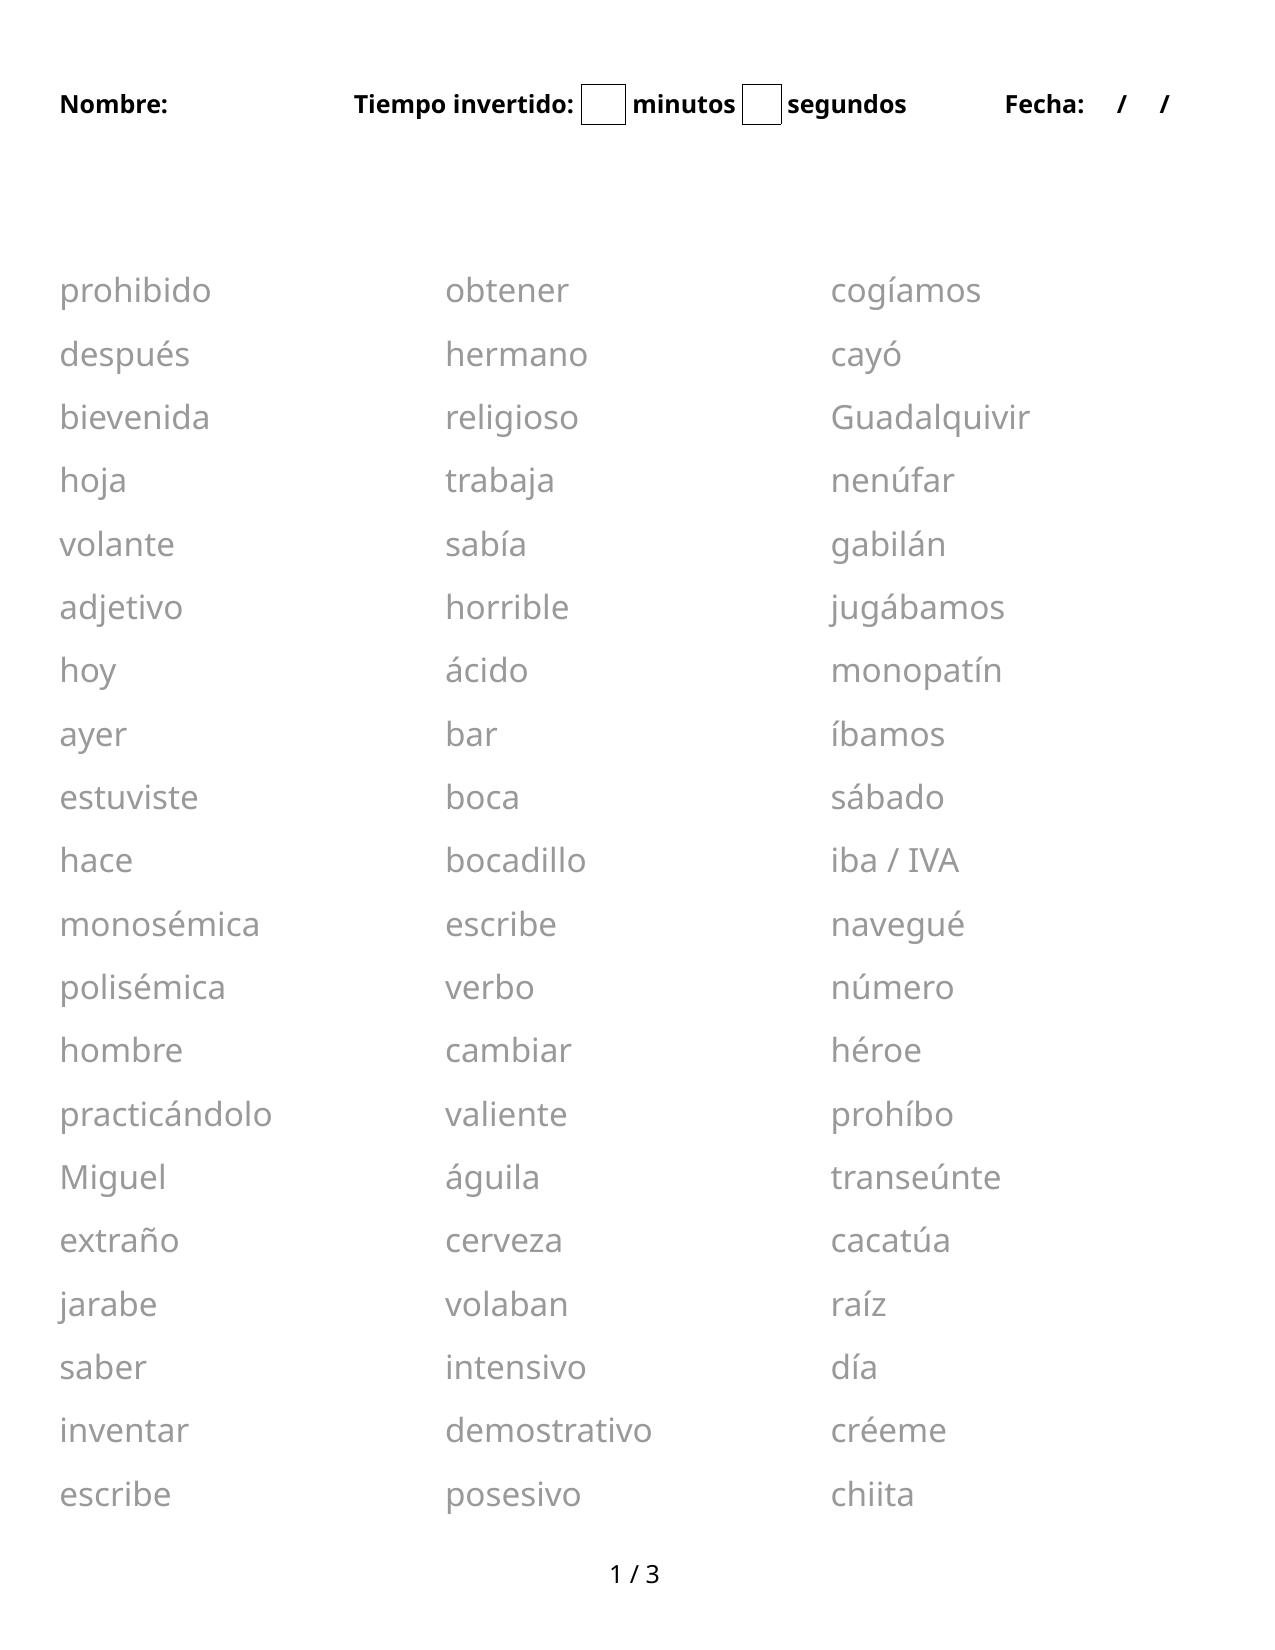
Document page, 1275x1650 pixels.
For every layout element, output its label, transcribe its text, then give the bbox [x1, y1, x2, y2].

text día [830, 1344, 1216, 1389]
text estuviste [59, 774, 445, 819]
text volante [59, 521, 445, 566]
text créeme [830, 1407, 1216, 1453]
text chiita [830, 1471, 1216, 1516]
text después [59, 331, 445, 376]
text monopatín [830, 647, 1216, 693]
text navegué [830, 901, 1216, 946]
text jarabe [59, 1281, 445, 1326]
text bar [445, 711, 830, 756]
text Miguel [59, 1154, 445, 1199]
text hoy [59, 647, 445, 693]
text valiente [445, 1091, 830, 1136]
text extraño [59, 1217, 445, 1263]
text obtener [445, 267, 830, 313]
text escribe [59, 1471, 445, 1516]
text bocadillo [445, 837, 830, 883]
text hace [59, 837, 445, 883]
text prohíbo [830, 1091, 1216, 1136]
text hermano [445, 331, 830, 376]
text ayer [59, 711, 445, 756]
text águila [445, 1154, 830, 1199]
text sabía [445, 521, 830, 566]
text cogíamos [830, 267, 1216, 313]
text hoja [59, 457, 445, 503]
text ácido [445, 647, 830, 693]
text posesivo [445, 1471, 830, 1516]
text saber [59, 1344, 445, 1389]
text transeúnte [830, 1154, 1216, 1199]
text gabilán [830, 521, 1216, 566]
text héroe [830, 1027, 1216, 1073]
text adjetivo [59, 584, 445, 629]
text practicándolo [59, 1091, 445, 1136]
text jugábamos [830, 584, 1216, 629]
text escribe [445, 901, 830, 946]
text prohibido [59, 267, 445, 313]
text trabaja [445, 457, 830, 503]
text nenúfar [830, 457, 1216, 503]
text horrible [445, 584, 830, 629]
text iba / IVA [830, 837, 1216, 883]
text cayó [830, 331, 1216, 376]
text hombre [59, 1027, 445, 1073]
text sábado [830, 774, 1216, 819]
text bievenida [59, 394, 445, 439]
text demostrativo [445, 1407, 830, 1453]
text boca [445, 774, 830, 819]
text inventar [59, 1407, 445, 1453]
text volaban [445, 1281, 830, 1326]
text polisémica [59, 964, 445, 1009]
text íbamos [830, 711, 1216, 756]
text cerveza [445, 1217, 830, 1263]
text cambiar [445, 1027, 830, 1073]
text religioso [445, 394, 830, 439]
text monosémica [59, 901, 445, 946]
text número [830, 964, 1216, 1009]
text intensivo [445, 1344, 830, 1389]
text raíz [830, 1281, 1216, 1326]
text Guadalquivir [830, 394, 1216, 439]
text cacatúa [830, 1217, 1216, 1263]
text verbo [445, 964, 830, 1009]
